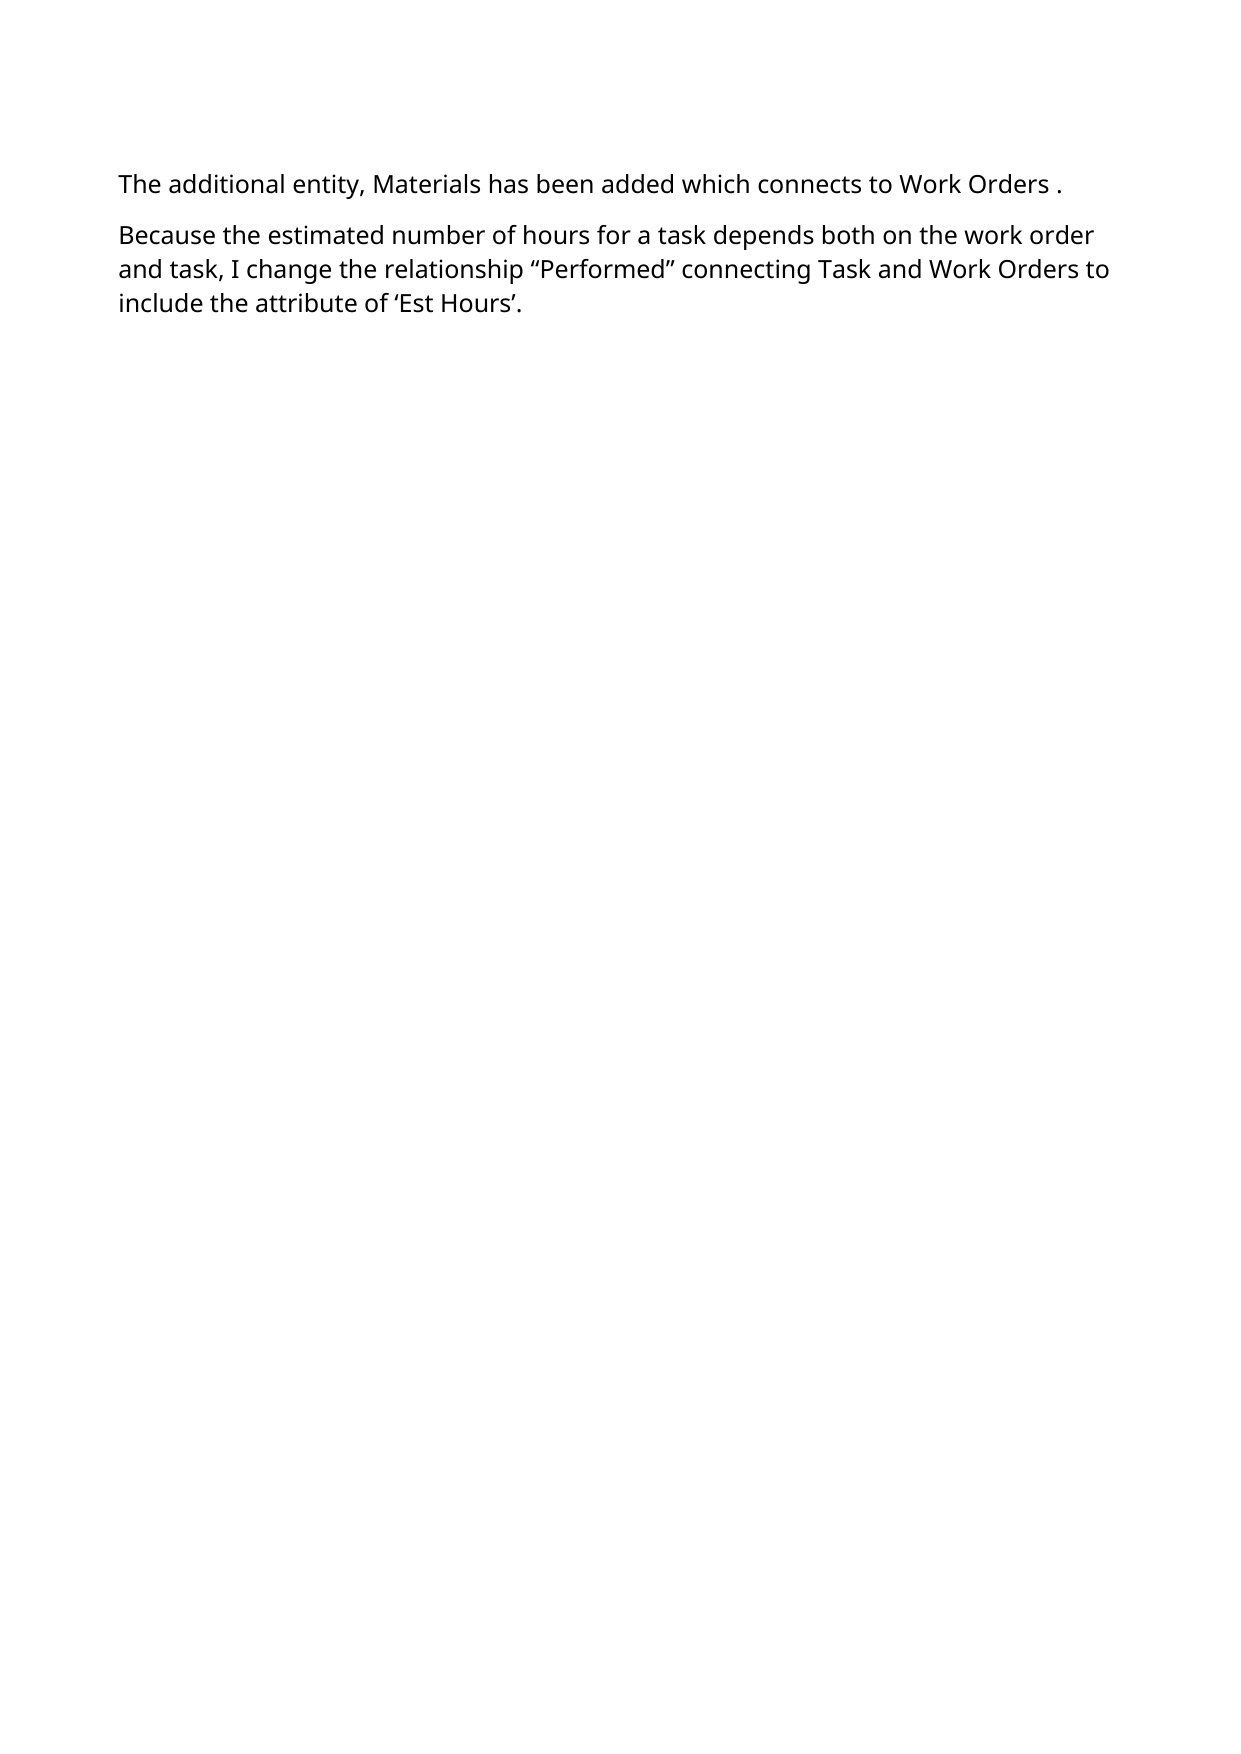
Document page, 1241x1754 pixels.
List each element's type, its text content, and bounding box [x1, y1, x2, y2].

text The additional entity, Materials has been added which connects to Work Orders . [118, 167, 1122, 201]
text Because the estimated number of hours for a task depends both on the work order and task, I change the relationship “Performed” connecting Task and Work Orders to include the attribute of ‘Est Hours’. [118, 218, 1122, 320]
